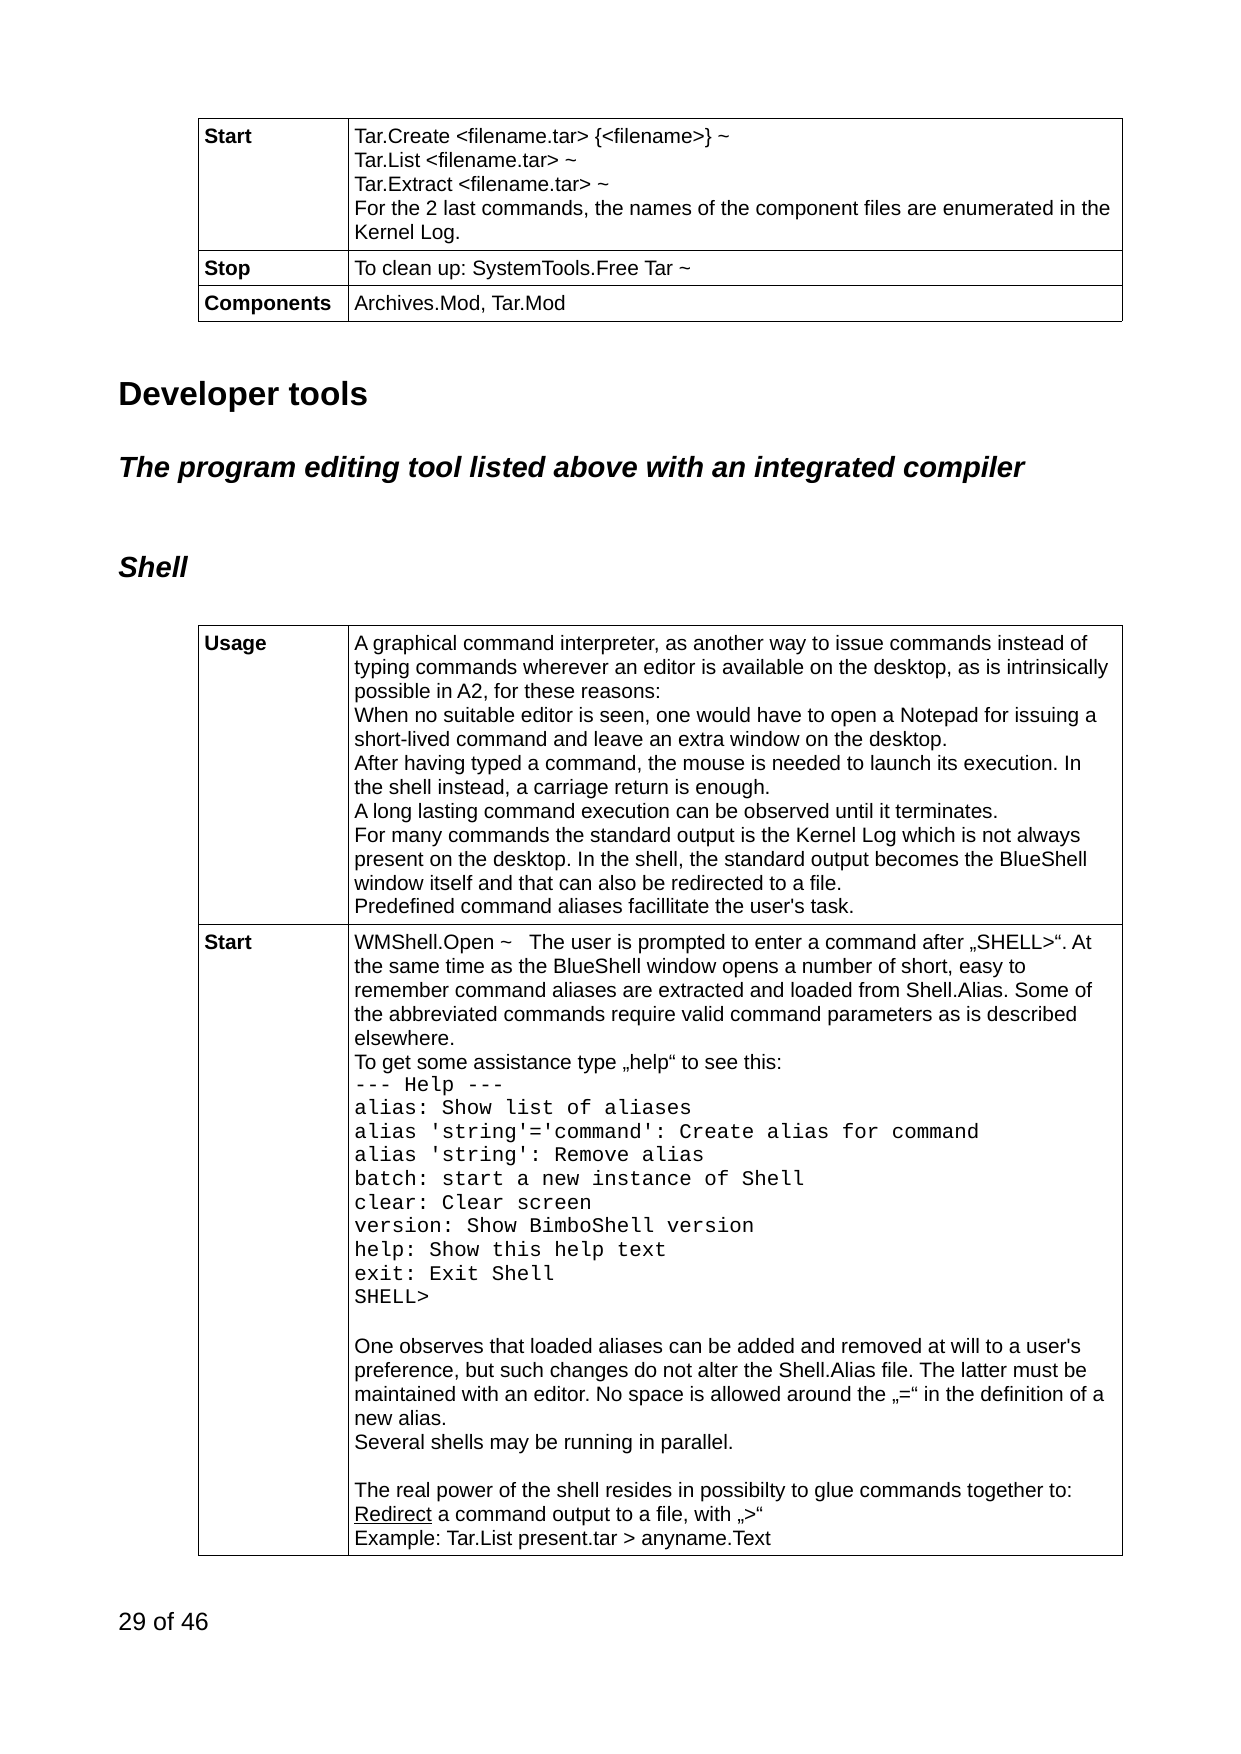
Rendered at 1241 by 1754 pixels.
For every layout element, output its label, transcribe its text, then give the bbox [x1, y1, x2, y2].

table_cell Tar.Create <filename.tar> {<filename>} ~ Tar.List <filename.tar> ~ Tar.Extract <filename.tar> ~ For the 2 last commands, the names of the component files are enumerated in the Kernel Log. [349, 119, 1122, 249]
subtitle The program editing tool listed above with an integrated compiler [118, 450, 1122, 484]
table_cell Components [199, 286, 348, 321]
table_cell Archives.Mod, Tar.Mod [349, 286, 1122, 321]
table_header A graphical command interpreter, as another way to issue commands instead of typing commands wherever an editor is available on the desktop, as is intrinsically possible in A2, for these reasons: When no suitable editor is seen, one would have to open a Notepad for issuing a short-lived command and leave an extra window on the desktop. After having typed a command, the mouse is needed to launch its execution. In the shell instead, a carriage return is enough. A long lasting command execution can be observed until it terminates. For many commands the standard output is the Kernel Log which is not always present on the desktop. In the shell, the standard output becomes the BlueShell window itself and that can also be redirected to a file. Predefined command aliases facillitate the user's task. [349, 626, 1122, 924]
table_cell Start [199, 119, 348, 249]
table_cell To clean up: SystemTools.Free Tar ~ [349, 251, 1122, 285]
subtitle Shell [118, 550, 1122, 584]
subtitle Developer tools [118, 374, 1122, 413]
table_cell Start [199, 925, 348, 1555]
table_cell Stop [199, 251, 348, 285]
table_header Usage [199, 626, 348, 924]
table_cell WMShell.Open ~ The user is prompted to enter a command after „SHELL>“. At the same time as the BlueShell window opens a number of short, easy to remember command aliases are extracted and loaded from Shell.Alias. Some of the abbreviated commands require valid command parameters as is described elsewhere. To get some assistance type „help“ to see this: --- Help --- alias: Show list of aliases alias 'string'='command': Create alias for command alias 'string': Remove alias batch: start a new instance of Shell clear: Clear screen version: Show BimboShell version help: Show this help text exit: Exit Shell SHELL> One observes that loaded aliases can be added and removed at will to a user's preference, but such changes do not alter the Shell.Alias file. The latter must be maintained with an editor. No space is allowed around the „=“ in the definition of a new alias. Several shells may be running in parallel. The real power of the shell resides in possibilty to glue commands together to: Redirect a command output to a file, with „>“ Example: Tar.List present.tar > anyname.Text [349, 925, 1122, 1555]
